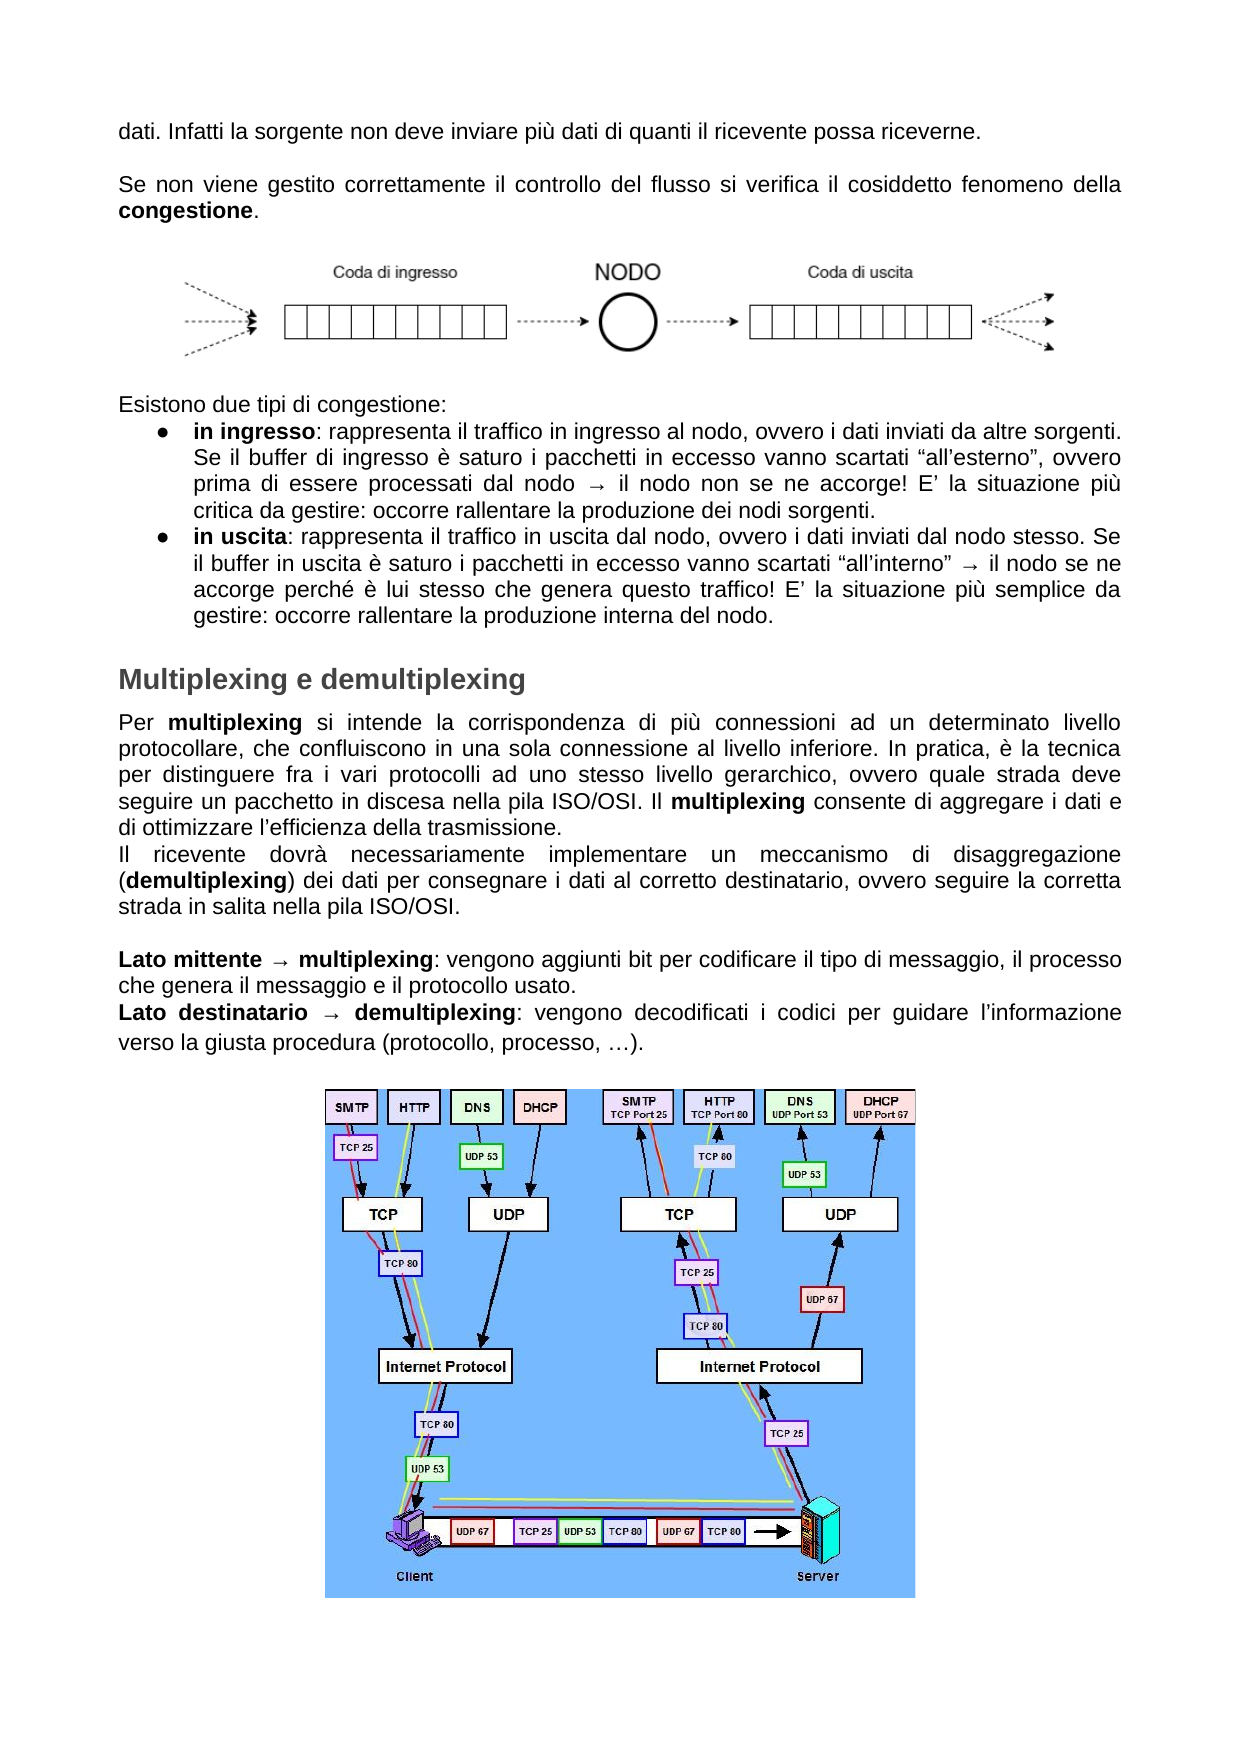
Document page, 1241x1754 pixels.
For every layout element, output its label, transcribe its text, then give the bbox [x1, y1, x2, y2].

text dati. Infatti la sorgente non deve inviare più dati di quanti il ricevente possa riceverne. [118, 118, 1122, 144]
text Lato mittente → multiplexing: vengono aggiunti bit per codificare il tipo di messaggio, il processo che genera il messaggio e il protocollo usato. [118, 946, 1122, 999]
text Se non viene gestito correttamente il controllo del flusso si verifica il cosiddetto fenomeno della congestione. [118, 171, 1122, 223]
picture [177, 249, 1063, 365]
text Il ricevente dovrà necessariamente implementare un meccanismo di disaggregazione (demultiplexing) dei dati per consegnare i dati al corretto destinatario, ovvero seguire la corretta strada in salita nella pila ISO/OSI. [118, 841, 1122, 919]
subtitle Multiplexing e demultiplexing [118, 662, 1122, 695]
text Lato destinatario → demultiplexing: vengono decodificati i codici per guidare l’informazione verso la giusta procedura (protocollo, processo, …). [118, 999, 1122, 1055]
text Per multiplexing si intende la corrispondenza di più connessioni ad un determinato livello protocollare, che confluiscono in una sola connessione al livello inferiore. In pratica, è la tecnica per distinguere fra i vari protocolli ad uno stesso livello gerarchico, ovvero quale strada deve seguire un pacchetto in discesa nella pila ISO/OSI. Il multiplexing consente di aggregare i dati e di ottimizzare l’efficienza della trasmissione. [118, 709, 1122, 841]
picture [325, 1089, 916, 1598]
list in ingresso: rappresenta il traffico in ingresso al nodo, ovvero i dati inviati da altre sorgenti. Se il buffer di ingresso è saturo i pacchetti in eccesso vanno scartati “all’esterno”, ovvero prima di essere processati dal nodo → il nodo non se ne accorge! E’ la situazione più critica da gestire: occorre rallentare la produzione dei nodi sorgenti. [156, 418, 1122, 523]
list in uscita: rappresenta il traffico in uscita dal nodo, ovvero i dati inviati dal nodo stesso. Se il buffer in uscita è saturo i pacchetti in eccesso vanno scartati “all’interno” → il nodo se ne accorge perché è lui stesso che genera questo traffico! E’ la situazione più semplice da gestire: occorre rallentare la produzione interna del nodo. [156, 523, 1122, 628]
text Esistono due tipi di congestione: [118, 391, 1122, 418]
